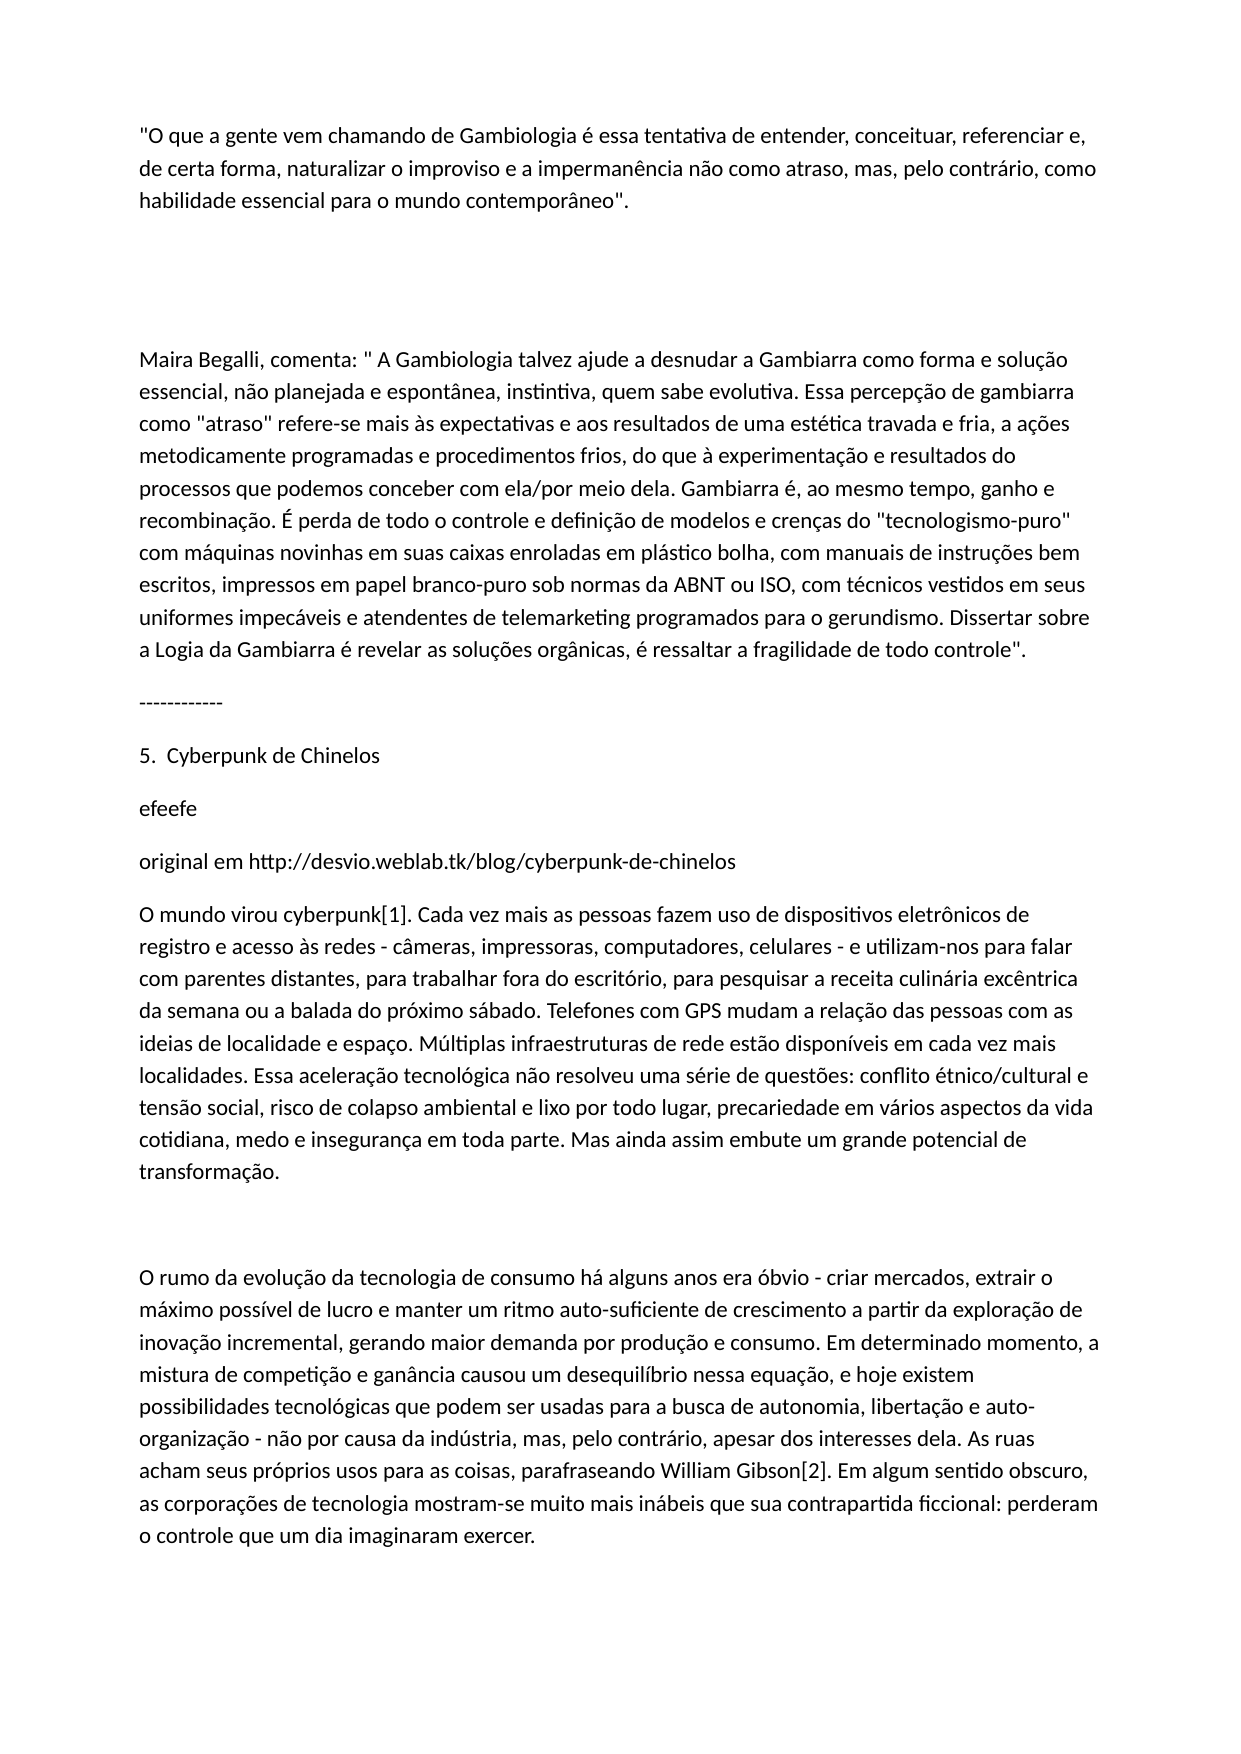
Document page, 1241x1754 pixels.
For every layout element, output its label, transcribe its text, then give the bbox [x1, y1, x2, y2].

text Maira Begalli, comenta: " A Gambiologia talvez ajude a desnudar a Gambiarra como forma e solução essencial, não planejada e espontânea, instintiva, quem sabe evolutiva. Essa percepção de gambiarra como "atraso" refere-se mais às expectativas e aos resultados de uma estética travada e fria, a ações metodicamente programadas e procedimentos frios, do que à experimentação e resultados do processos que podemos conceber com ela/por meio dela. Gambiarra é, ao mesmo tempo, ganho e recombinação. É perda de todo o controle e definição de modelos e crenças do "tecnologismo-puro" com máquinas novinhas em suas caixas enroladas em plástico bolha, com manuais de instruções bem escritos, impressos em papel branco-puro sob normas da ABNT ou ISO, com técnicos vestidos em seus uniformes impecáveis e atendentes de telemarketing programados para o gerundismo. Dissertar sobre a Logia da Gambiarra é revelar as soluções orgânicas, é ressaltar a fragilidade de todo controle". [139, 345, 1101, 663]
text original em http://desvio.weblab.tk/blog/cyberpunk-de-chinelos [139, 847, 1101, 875]
text ------------ [139, 688, 1101, 716]
text O rumo da evolução da tecnologia de consumo há alguns anos era óbvio - criar mercados, extrair o máximo possível de lucro e manter um ritmo auto-suficiente de crescimento a partir da exploração de inovação incremental, gerando maior demanda por produção e consumo. Em determinado momento, a mistura de competição e ganância causou um desequilíbrio nessa equação, e hoje existem possibilidades tecnológicas que podem ser usadas para a busca de autonomia, libertação e auto-organização - não por causa da indústria, mas, pelo contrário, apesar dos interesses dela. As ruas acham seus próprios usos para as coisas, parafraseando William Gibson[2]. Em algum sentido obscuro, as corporações de tecnologia mostram-se muito mais inábeis que sua contrapartida ficcional: perderam o controle que um dia imaginaram exercer. [139, 1263, 1101, 1549]
text O mundo virou cyberpunk[1]. Cada vez mais as pessoas fazem uso de dispositivos eletrônicos de registro e acesso às redes - câmeras, impressoras, computadores, celulares - e utilizam-nos para falar com parentes distantes, para trabalhar fora do escritório, para pesquisar a receita culinária excêntrica da semana ou a balada do próximo sábado. Telefones com GPS mudam a relação das pessoas com as ideias de localidade e espaço. Múltiplas infraestruturas de rede estão disponíveis em cada vez mais localidades. Essa aceleração tecnológica não resolveu uma série de questões: conflito étnico/cultural e tensão social, risco de colapso ambiental e lixo por todo lugar, precariedade em vários aspectos da vida cotidiana, medo e insegurança em toda parte. Mas ainda assim embute um grande potencial de transformação. [139, 900, 1101, 1185]
text "O que a gente vem chamando de Gambiologia é essa tentativa de entender, conceituar, referenciar e, de certa forma, naturalizar o improviso e a impermanência não como atraso, mas, pelo contrário, como habilidade essencial para o mundo contemporâneo". [139, 122, 1101, 214]
text efeefe [139, 794, 1101, 822]
text 5. Cyberpunk de Chinelos [139, 741, 1101, 769]
